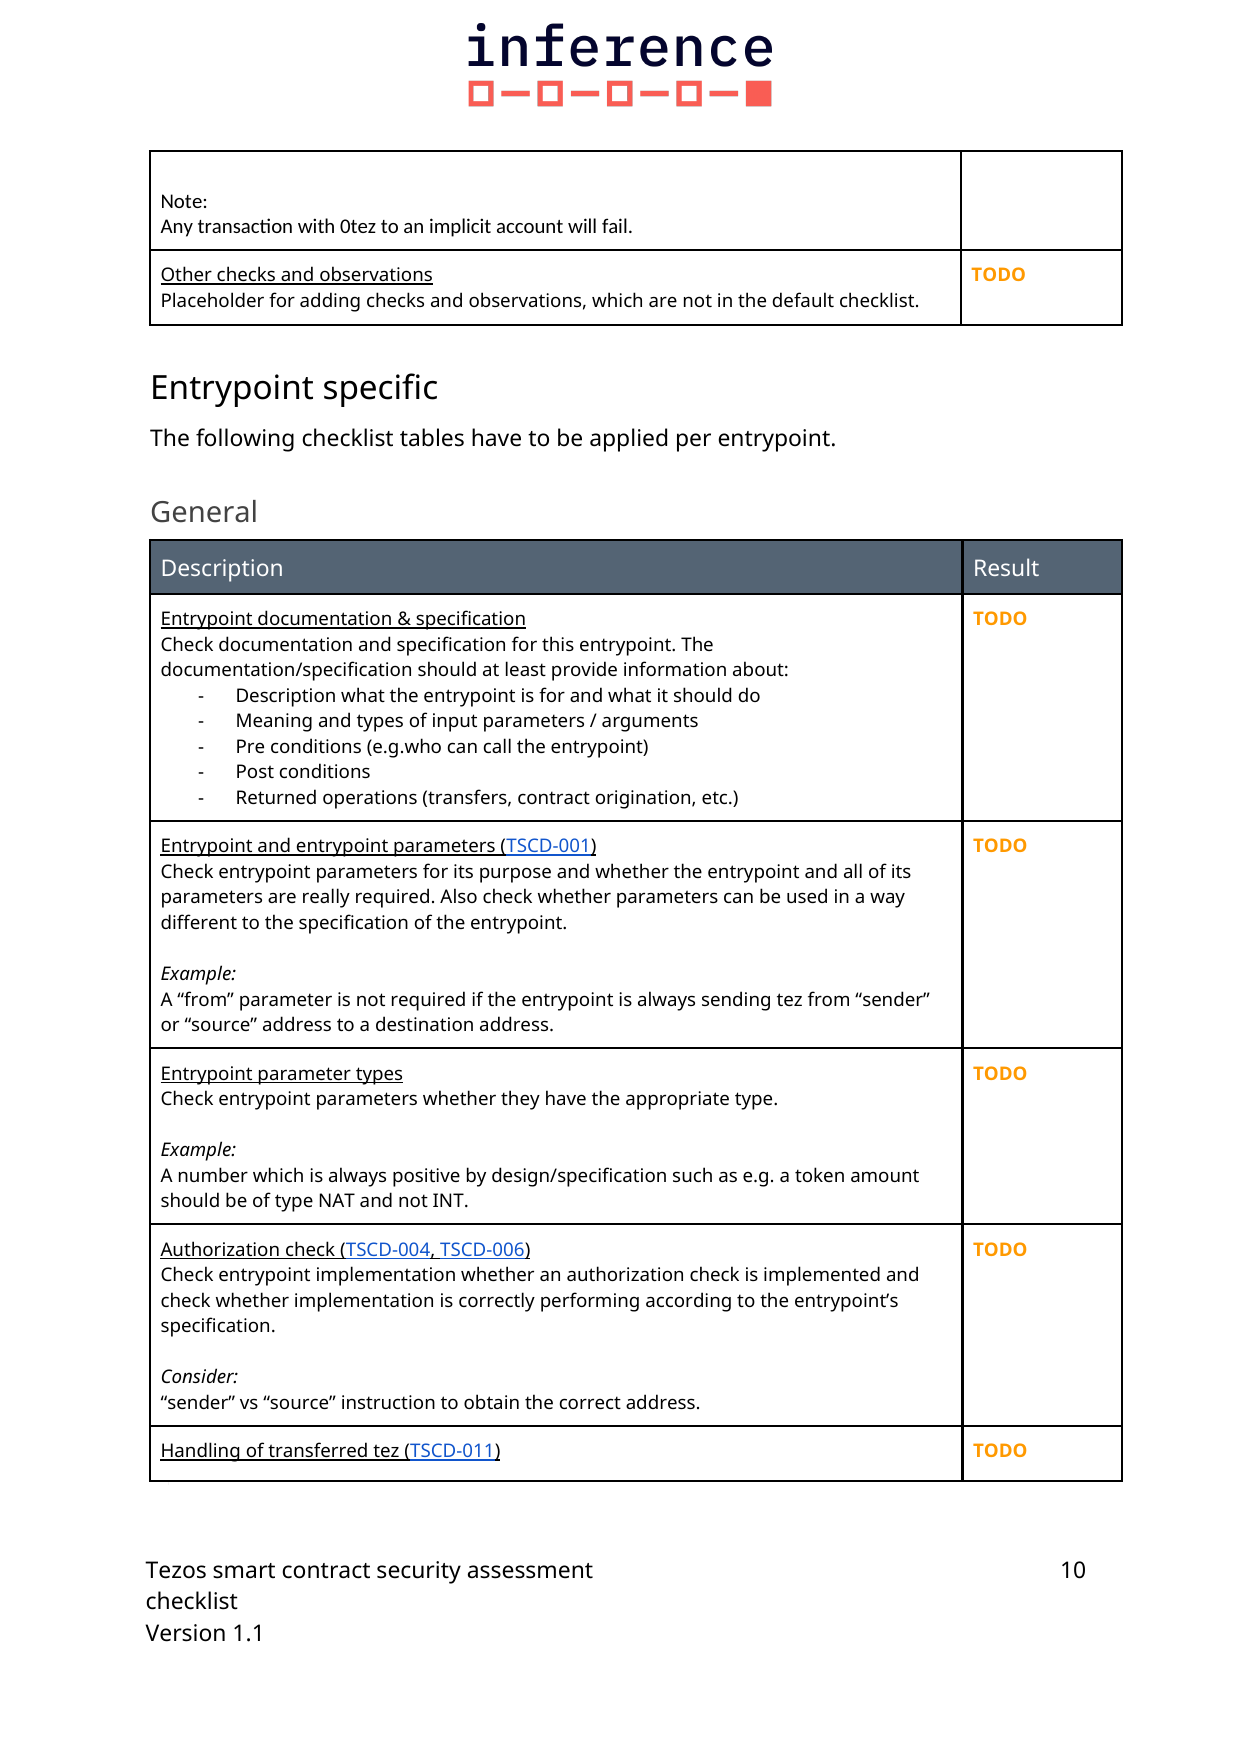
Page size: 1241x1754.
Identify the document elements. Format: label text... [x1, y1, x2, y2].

table_header Description [151, 541, 961, 593]
subtitle Entrypoint specific [150, 364, 1090, 409]
table_cell TODO [964, 1427, 1121, 1480]
table_cell Entrypoint parameter types Check entrypoint parameters whether they have the appropriate type. Example: A number which is always positive by design/specification such as e.g. a token amount should be of type NAT and not INT. [151, 1049, 961, 1223]
table_cell Authorization check (TSCD-004, TSCD-006) Check entrypoint implementation whether an authorization check is implemented and check whether implementation is correctly performing according to the entrypoint’s specification. Consider: “sender” vs “source” instruction to obtain the correct address. [151, 1225, 961, 1425]
table_cell TODO [964, 822, 1121, 1047]
subtitle General [150, 491, 1090, 531]
table_cell TODO [962, 251, 1121, 324]
table_cell Other checks and observations Placeholder for adding checks and observations, which are not in the default checklist. [151, 251, 960, 324]
table_cell [962, 152, 1121, 249]
table_cell Entrypoint and entrypoint parameters (TSCD-001) Check entrypoint parameters for its purpose and whether the entrypoint and all of its parameters are really required. Also check whether parameters can be used in a way different to the specification of the entrypoint. Example: A “from” parameter is not required if the entrypoint is always sending tez from “sender” or “source” address to a destination address. [151, 822, 961, 1047]
table_cell TODO [964, 1049, 1121, 1223]
table_cell Handling of transferred tez (TSCD-011) [151, 1427, 961, 1480]
table_cell TODO [964, 1225, 1121, 1425]
table_cell Entrypoint documentation & specification Check documentation and specification for this entrypoint. The documentation/specification should at least provide information about: Description what the entrypoint is for and what it should do Meaning and types of input parameters / arguments Pre conditions (e.g.who can call the entrypoint) Post conditions Returned operations (transfers, contract origination, etc.) [151, 595, 961, 820]
table_cell TODO [964, 595, 1121, 820]
table_header Result [964, 541, 1121, 593]
text The following checklist tables have to be applied per entrypoint. [150, 422, 1090, 453]
picture [468, 23, 772, 108]
table_cell Note: Any transaction with 0tez to an implicit account will fail. [151, 152, 960, 249]
